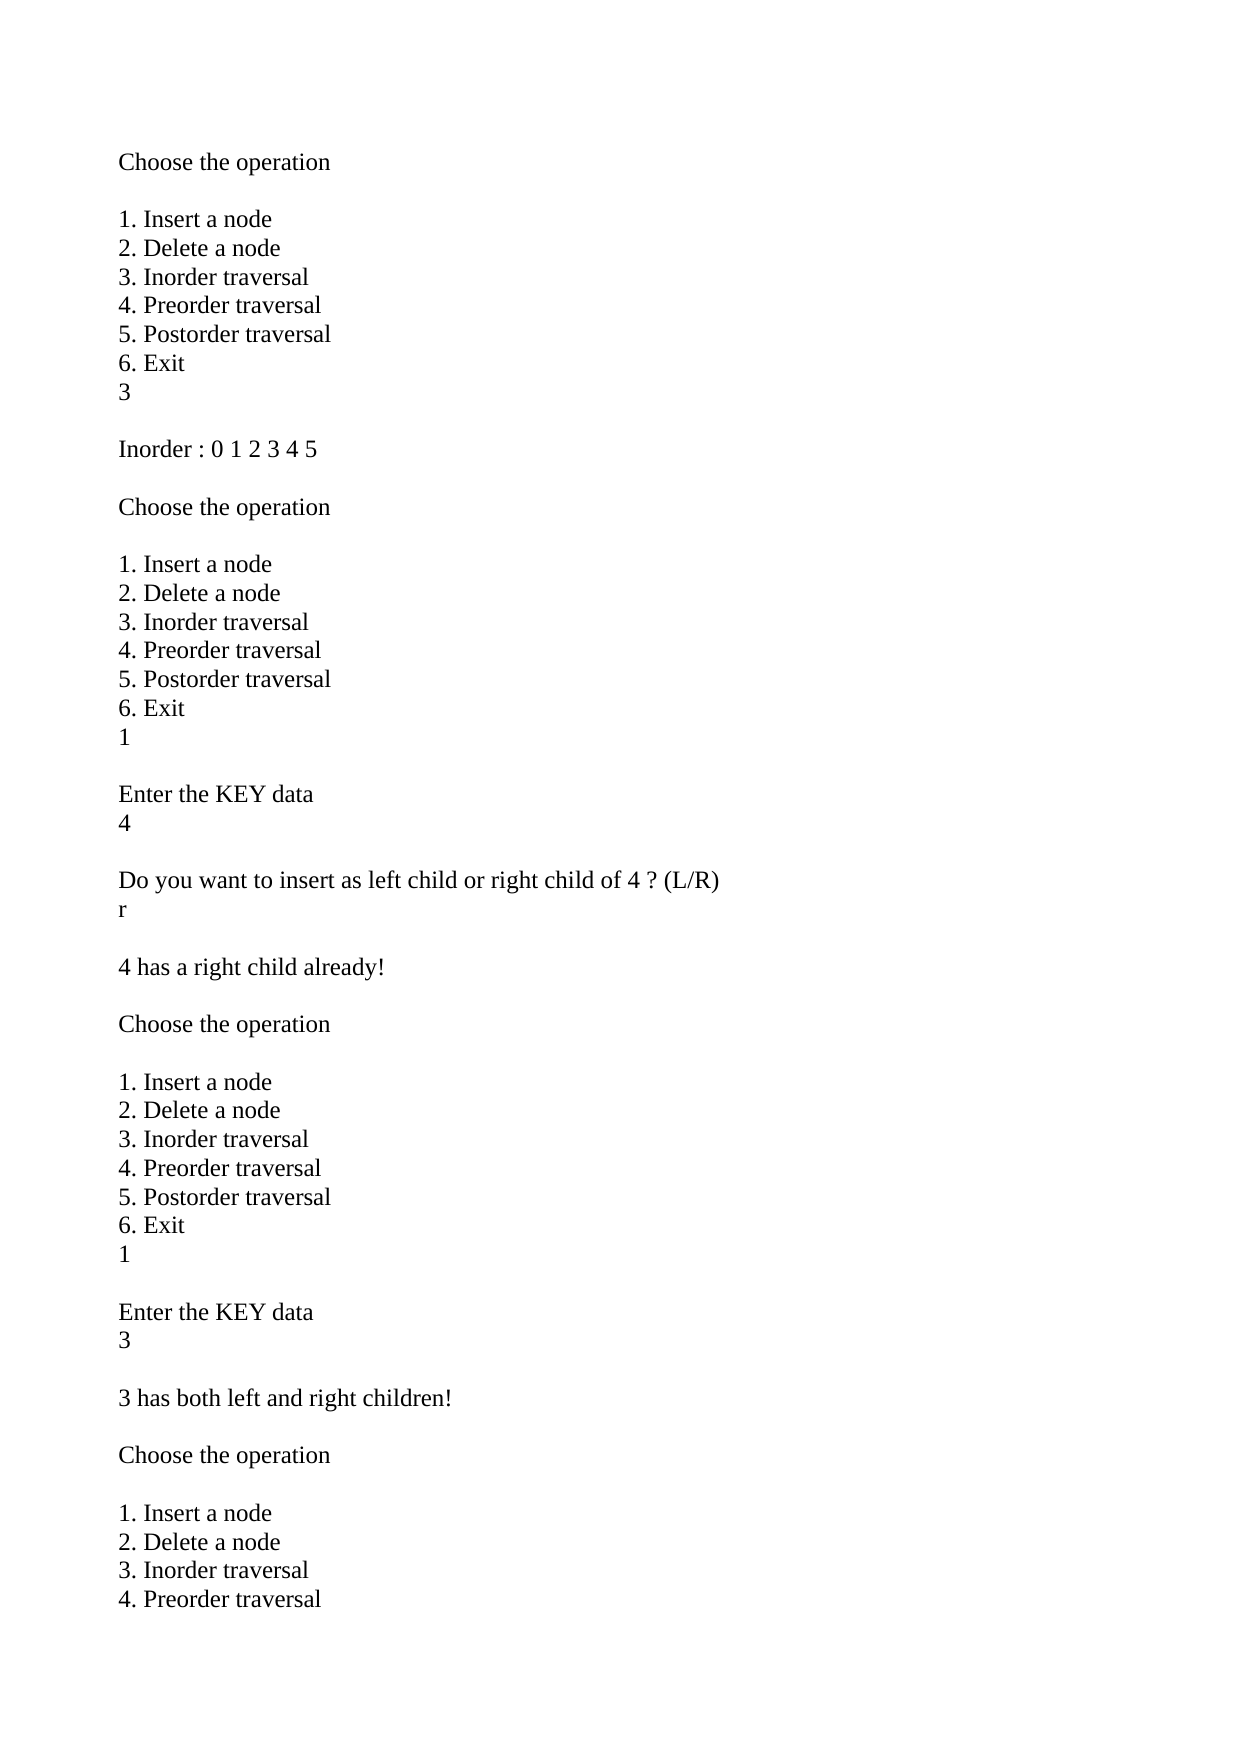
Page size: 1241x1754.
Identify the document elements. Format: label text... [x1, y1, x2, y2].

text 4. Preorder traversal [118, 1153, 1122, 1182]
text Enter the KEY data [118, 1297, 1122, 1326]
text 3. Inorder traversal [118, 262, 1122, 291]
text 3 [118, 1326, 1122, 1354]
text 1. Insert a node [118, 204, 1122, 233]
text 6. Exit [118, 693, 1122, 722]
text 3 [118, 377, 1122, 406]
text 1. Insert a node [118, 1067, 1122, 1096]
text 1. Insert a node [118, 1498, 1122, 1527]
text 2. Delete a node [118, 1096, 1122, 1124]
text 5. Postorder traversal [118, 664, 1122, 693]
text Choose the operation [118, 492, 1122, 521]
text 6. Exit [118, 1211, 1122, 1239]
text Do you want to insert as left child or right child of 4 ? (L/R) [118, 866, 1122, 894]
text Choose the operation [118, 1009, 1122, 1038]
text 2. Delete a node [118, 578, 1122, 607]
text 3. Inorder traversal [118, 1556, 1122, 1584]
text 4. Preorder traversal [118, 291, 1122, 319]
text 4 has a right child already! [118, 952, 1122, 981]
text Choose the operation [118, 1441, 1122, 1469]
text 1. Insert a node [118, 549, 1122, 578]
text 3 has both left and right children! [118, 1383, 1122, 1412]
text Inorder : 0 1 2 3 4 5 [118, 434, 1122, 463]
text 1 [118, 722, 1122, 751]
text 5. Postorder traversal [118, 1182, 1122, 1211]
text 4. Preorder traversal [118, 1584, 1122, 1613]
text 5. Postorder traversal [118, 319, 1122, 348]
text 3. Inorder traversal [118, 1124, 1122, 1153]
text 2. Delete a node [118, 233, 1122, 262]
text 2. Delete a node [118, 1527, 1122, 1556]
text r [118, 894, 1122, 923]
text 6. Exit [118, 348, 1122, 377]
text 1 [118, 1239, 1122, 1268]
text 3. Inorder traversal [118, 607, 1122, 636]
text 4. Preorder traversal [118, 636, 1122, 664]
text Choose the operation [118, 147, 1122, 176]
text 4 [118, 808, 1122, 837]
text Enter the KEY data [118, 779, 1122, 808]
